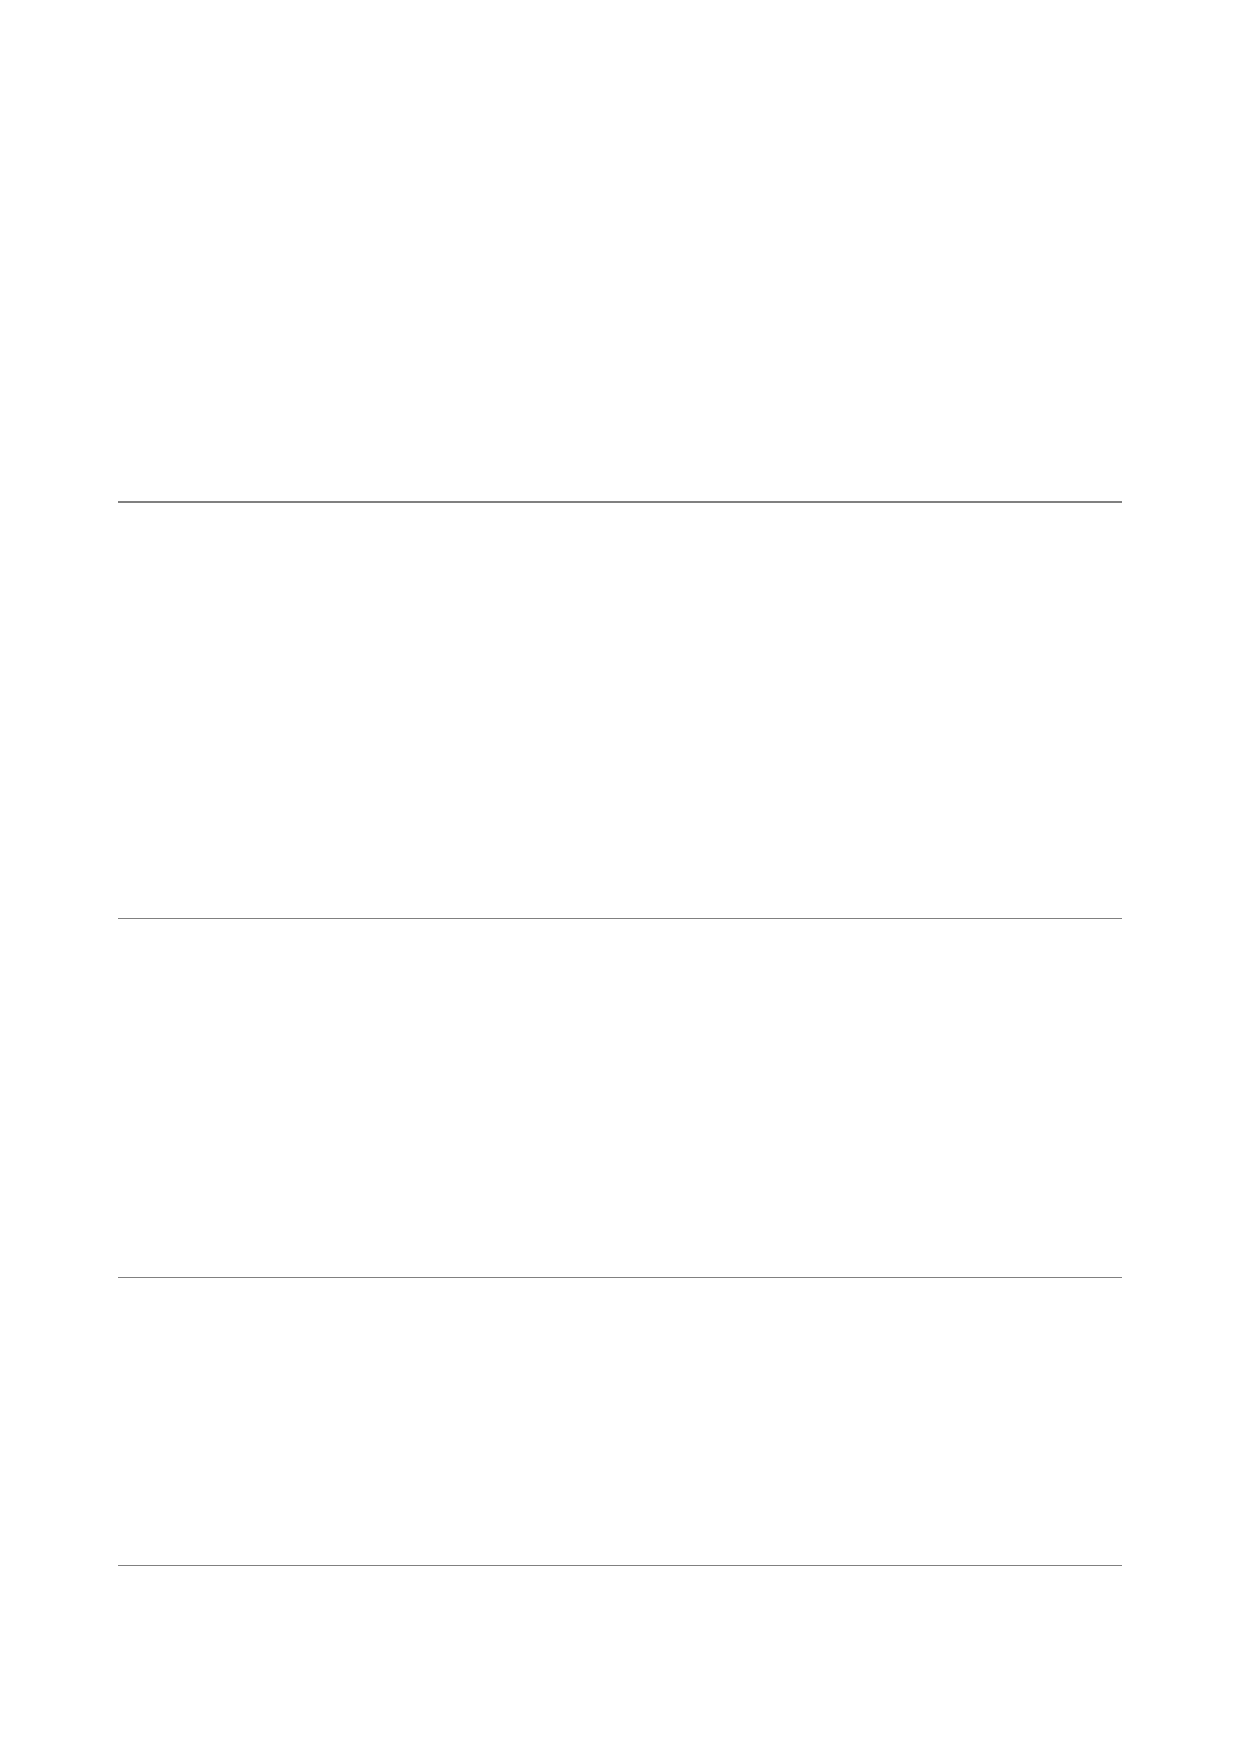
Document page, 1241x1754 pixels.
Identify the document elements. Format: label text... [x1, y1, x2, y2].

subtitle Шаг 6. ЗАЧЕМ именно так (ключевой момент) [118, 969, 1122, 1012]
text 👉 Один вызов функции → один тип пользователей [118, 856, 1122, 885]
text Класс возвращают, чтобы заранее задать правила, а потом просто создавать объекты [177, 1383, 1063, 1441]
text Теперь: [118, 684, 1122, 713]
subtitle Шаг 7. Очень коротко (1 фраза) [118, 1328, 1122, 1371]
text new User("Alex", "admin") [118, 1072, 1122, 1096]
text Если бы мы НЕ возвращали класс, пришлось бы писать: [118, 1024, 1122, 1053]
text const Admin = makeUserClass("admin") [118, 608, 1122, 631]
text console.log(this.role) [118, 363, 1122, 387]
text new Guest("Max").sayRole() // guest [118, 803, 1122, 827]
text function makeUserClass(role) { [118, 174, 1122, 197]
text constructor(name) { [118, 221, 1122, 245]
text const Guest = makeUserClass("guest") [118, 631, 1122, 655]
text this.role = role [118, 268, 1122, 292]
text } [118, 387, 1122, 410]
text ❌ роль повторяется ❌ можно ошибиться ❌ больше шума [118, 1149, 1122, 1244]
subtitle Шаг 4. Решение — возвращать КЛАСС [118, 118, 1122, 161]
text this.name = name [118, 245, 1122, 268]
text } [118, 292, 1122, 316]
text } [118, 410, 1122, 434]
text sayRole() { [118, 339, 1122, 363]
text return class { [118, 197, 1122, 221]
subtitle Шаг 5. Что мы получили [118, 552, 1122, 595]
text new User("Bob", "admin") [118, 1096, 1122, 1119]
text new Admin("Alex").sayRole() // admin [118, 732, 1122, 756]
text ДА. ✅ Ты сейчас сформулировал правильно. Чуть подправлю и закрепим. [118, 1470, 1122, 1532]
text } [118, 434, 1122, 457]
text new Admin("Bob").sayRole() // admin [118, 756, 1122, 779]
